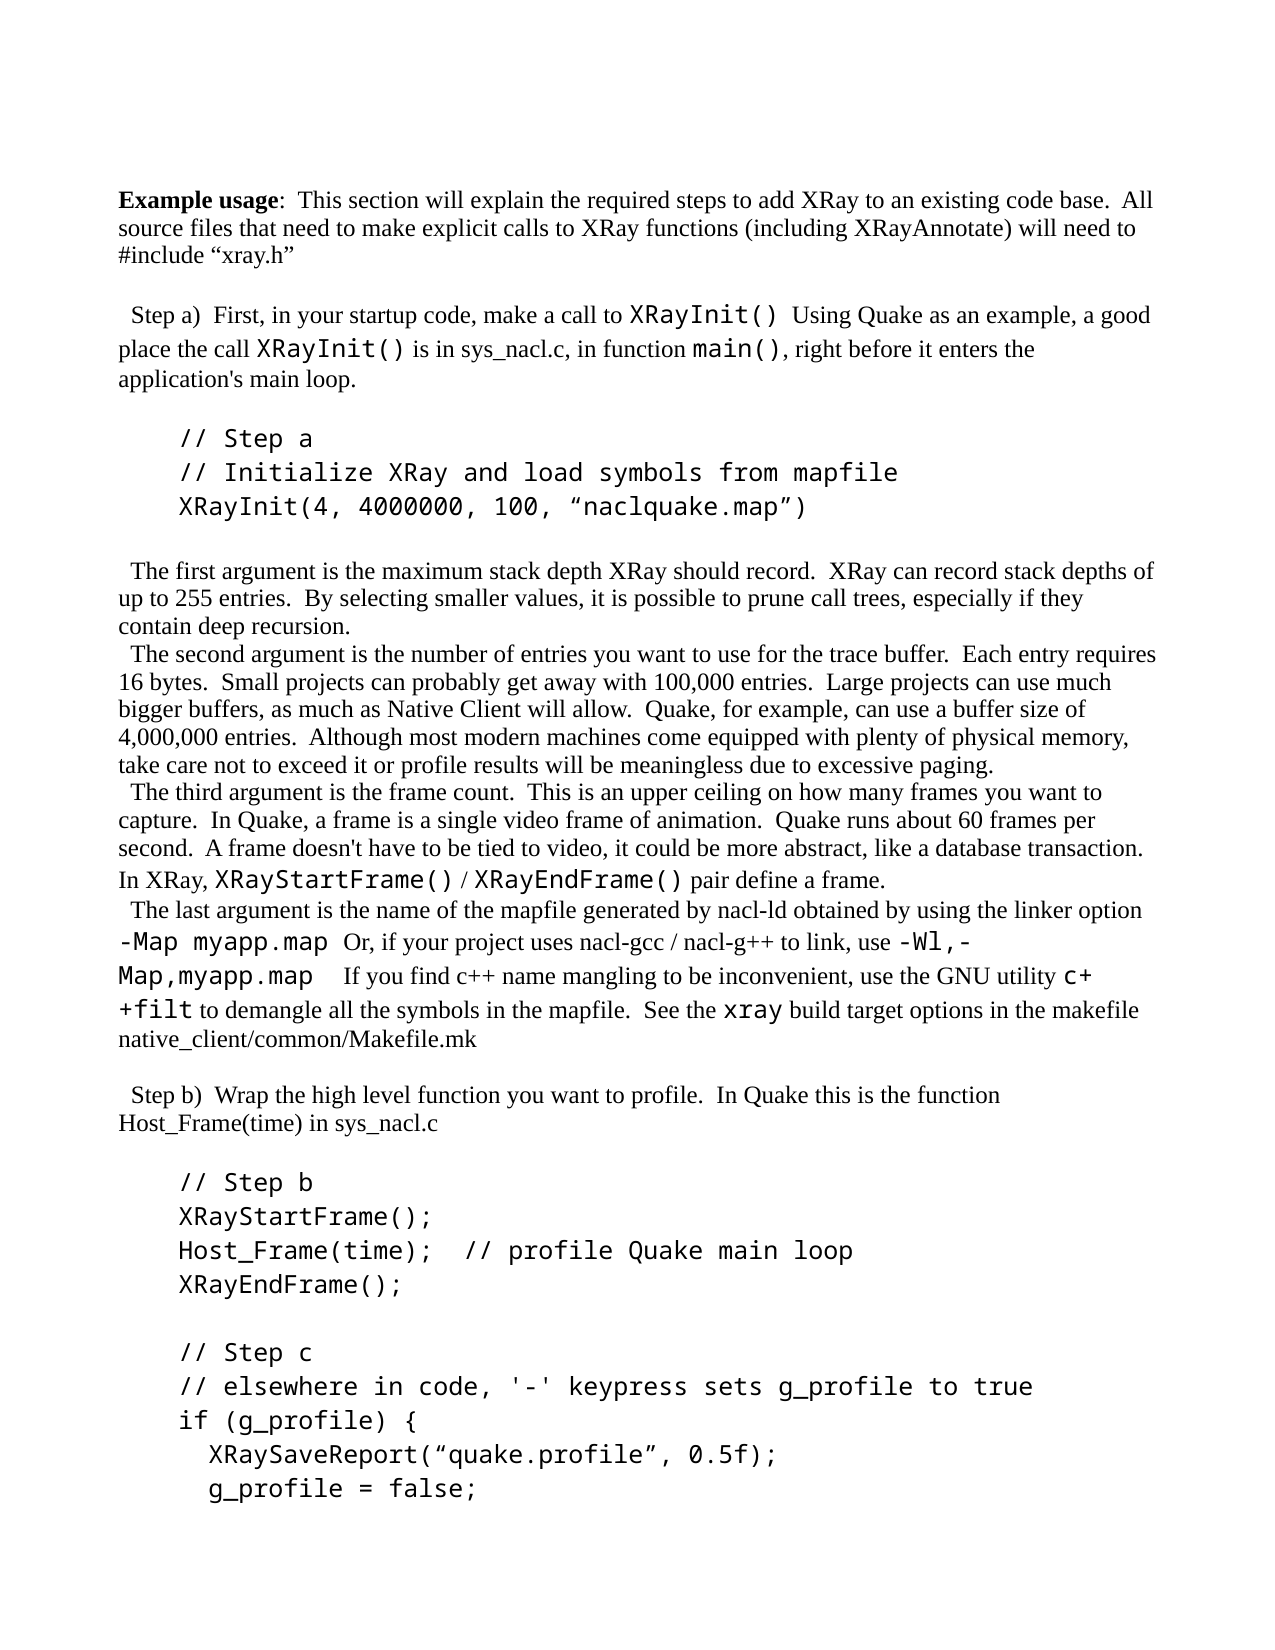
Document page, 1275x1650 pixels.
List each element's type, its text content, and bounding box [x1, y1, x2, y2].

text Example usage: This section will explain the required steps to add XRay to an existing code base. All source files that need to make explicit calls to XRay functions (including XRayAnnotate) will need to #include “xray.h” [118, 186, 1157, 269]
text XRayEndFrame(); [118, 1266, 1157, 1300]
text The last argument is the name of the mapfile generated by nacl-ld obtained by using the linker option -Map myapp.map Or, if your project uses nacl-gcc / nacl-g++ to link, use -Wl,-Map,myapp.map If you find c++ name mangling to be inconvenient, use the GNU utility c++filt to demangle all the symbols in the mapfile. See the xray build target options in the makefile native_client/common/Makefile.mk [118, 896, 1157, 1053]
text Host_Frame(time); // profile Quake main loop [118, 1232, 1157, 1266]
text // Step a [118, 421, 1157, 455]
text if (g_profile) { [118, 1403, 1157, 1437]
text g_profile = false; [118, 1471, 1157, 1505]
text // Step c [118, 1334, 1157, 1368]
text The first argument is the maximum stack depth XRay should record. XRay can record stack depths of up to 255 entries. By selecting smaller values, it is possible to prune call trees, especially if they contain deep recursion. [118, 557, 1157, 640]
text XRaySaveReport(“quake.profile”, 0.5f); [118, 1437, 1157, 1471]
text // Step b [118, 1164, 1157, 1198]
text // elsewhere in code, '-' keypress sets g_profile to true [118, 1368, 1157, 1403]
text The second argument is the number of entries you want to use for the trace buffer. Each entry requires 16 bytes. Small projects can probably get away with 100,000 entries. Large projects can use much bigger buffers, as much as Native Client will allow. Quake, for example, can use a buffer size of 4,000,000 entries. Although most modern machines come equipped with plenty of physical memory, take care not to exceed it or profile results will be meaningless due to excessive paging. [118, 640, 1157, 778]
text Step b) Wrap the high level function you want to profile. In Quake this is the function Host_Frame(time) in sys_nacl.c [118, 1081, 1157, 1136]
text Step a) First, in your startup code, make a call to XRayInit() Using Quake as an example, a good place the call XRayInit() is in sys_nacl.c, in function main(), right before it enters the application's main loop. [118, 297, 1157, 393]
text XRayInit(4, 4000000, 100, “naclquake.map”) [118, 489, 1157, 523]
text // Initialize XRay and load symbols from mapfile [118, 455, 1157, 489]
text The third argument is the frame count. This is an upper ceiling on how many frames you want to capture. In Quake, a frame is a single video frame of animation. Quake runs about 60 frames per second. A frame doesn't have to be tied to video, it could be more abstract, like a database transaction. In XRay, XRayStartFrame() / XRayEndFrame() pair define a frame. [118, 778, 1157, 896]
text XRayStartFrame(); [118, 1198, 1157, 1232]
